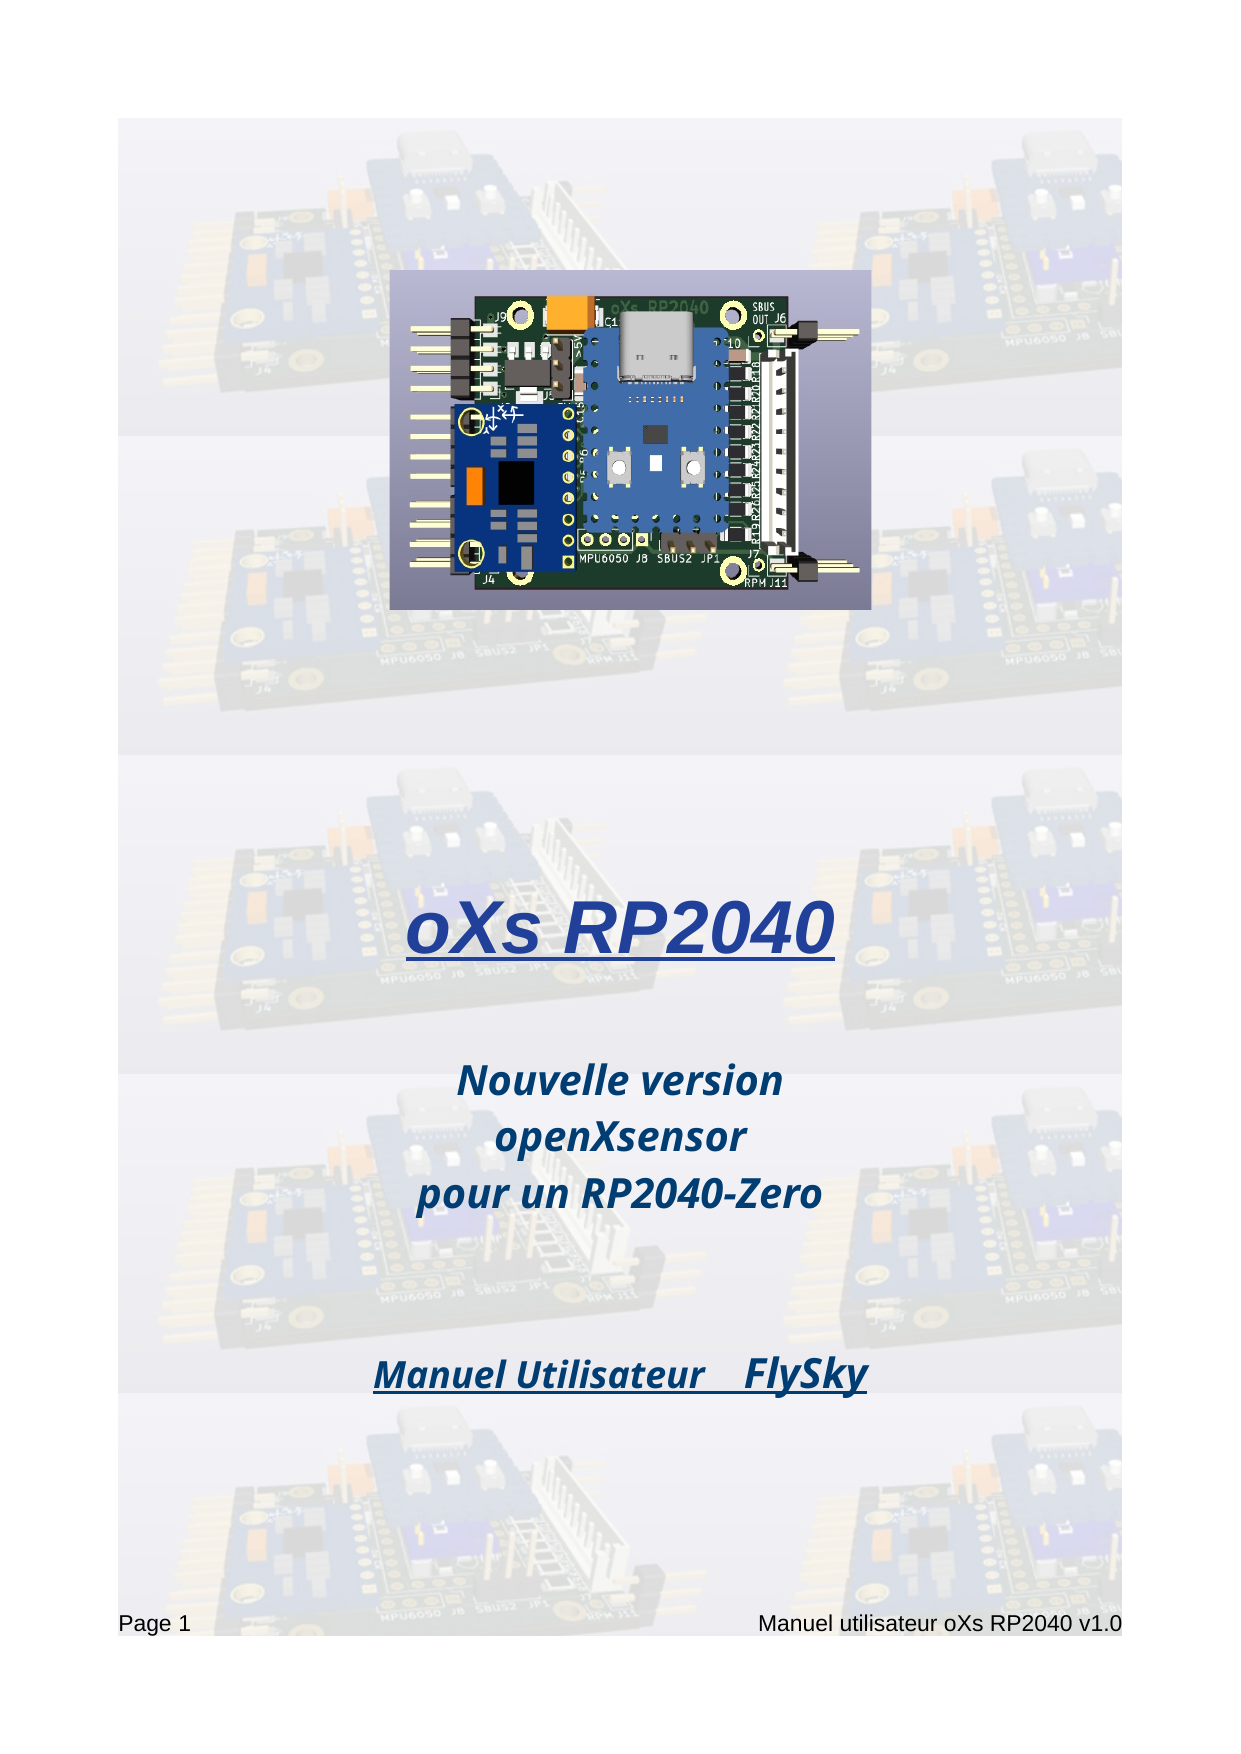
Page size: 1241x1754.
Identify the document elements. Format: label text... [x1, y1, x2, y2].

subtitle oXs RP2040 [118, 883, 1122, 969]
subtitle Manuel Utilisateur FlySky [118, 1343, 1122, 1400]
picture [389, 270, 872, 610]
subtitle pour un RP2040-Zero [118, 1164, 1122, 1221]
subtitle Nouvelle version [118, 1050, 1122, 1107]
subtitle openXsensor [118, 1107, 1122, 1164]
